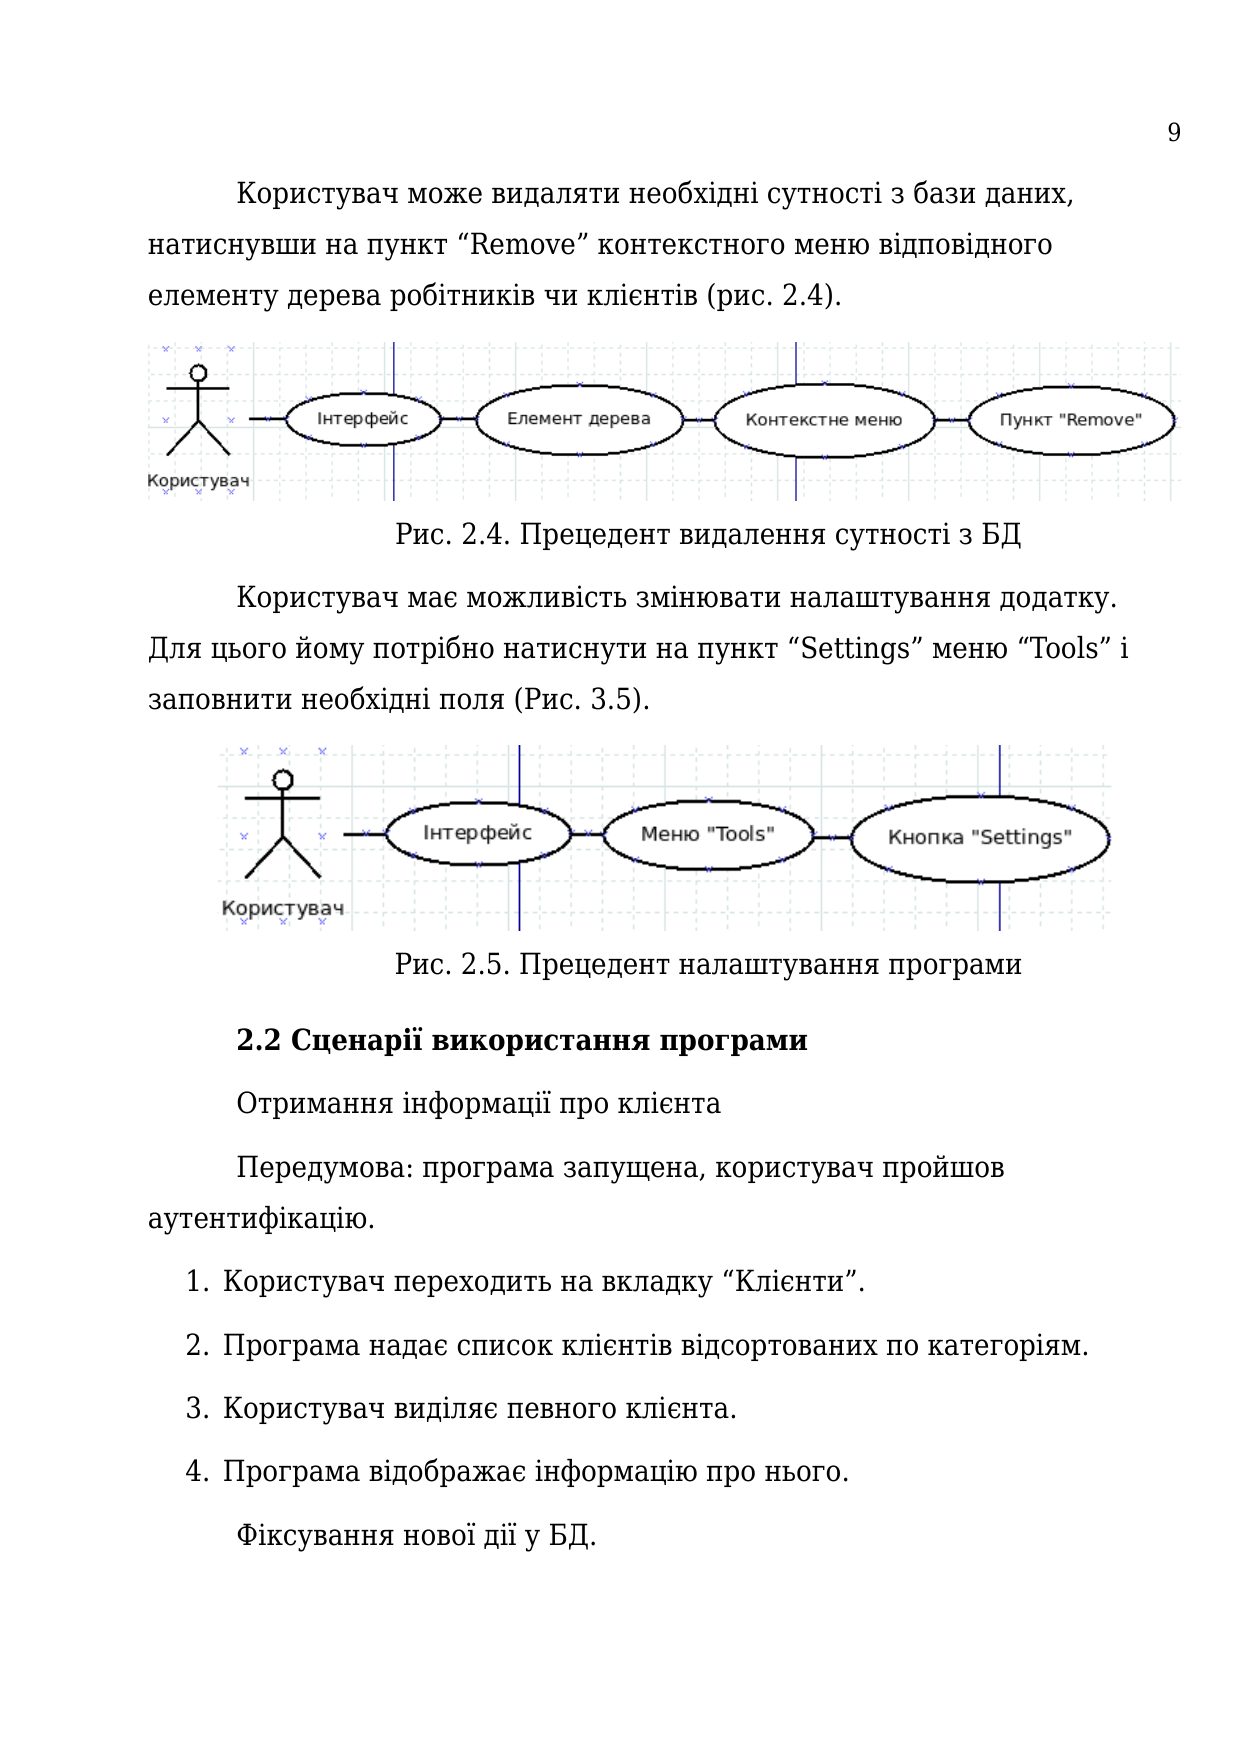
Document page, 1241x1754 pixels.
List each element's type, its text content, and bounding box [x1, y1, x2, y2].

list Програма відображає інформацію про нього. [185, 1454, 1181, 1488]
text Користувач може видаляти необхідні сутності з бази даних, натиснувши на пункт “Remove” контекстного меню відповідного елементу дерева робітників чи клієнтів (рис. 2.4). [148, 177, 1181, 313]
text Користувач має можливість змінювати налаштування додатку. Для цього йому потрібно натиснути на пункт “Settings” меню “Tools” і заповнити необхідні поля (Рис. 3.5). [148, 581, 1181, 716]
text Передумова: програма запущена, користувач пройшов аутентифікацію. [148, 1150, 1181, 1235]
text Фіксування нової дії у БД. [148, 1518, 1181, 1552]
list Програма надає список клієнтів відсортованих по категоріям. [185, 1328, 1181, 1362]
text Рис. 2.4. Прецедент видалення сутності з БД [148, 501, 1181, 551]
picture [217, 745, 1112, 931]
list Користувач переходить на вкладку “Клієнти”. [185, 1264, 1181, 1298]
text Рис. 2.5. Прецедент налаштування програми [148, 746, 1181, 981]
picture [147, 342, 1182, 501]
subtitle 2.2 Сценарії використання програми [148, 1023, 1181, 1057]
text Отримання інформації про клієнта [148, 1087, 1181, 1121]
list Користувач виділяє певного клієнта. [185, 1391, 1181, 1425]
